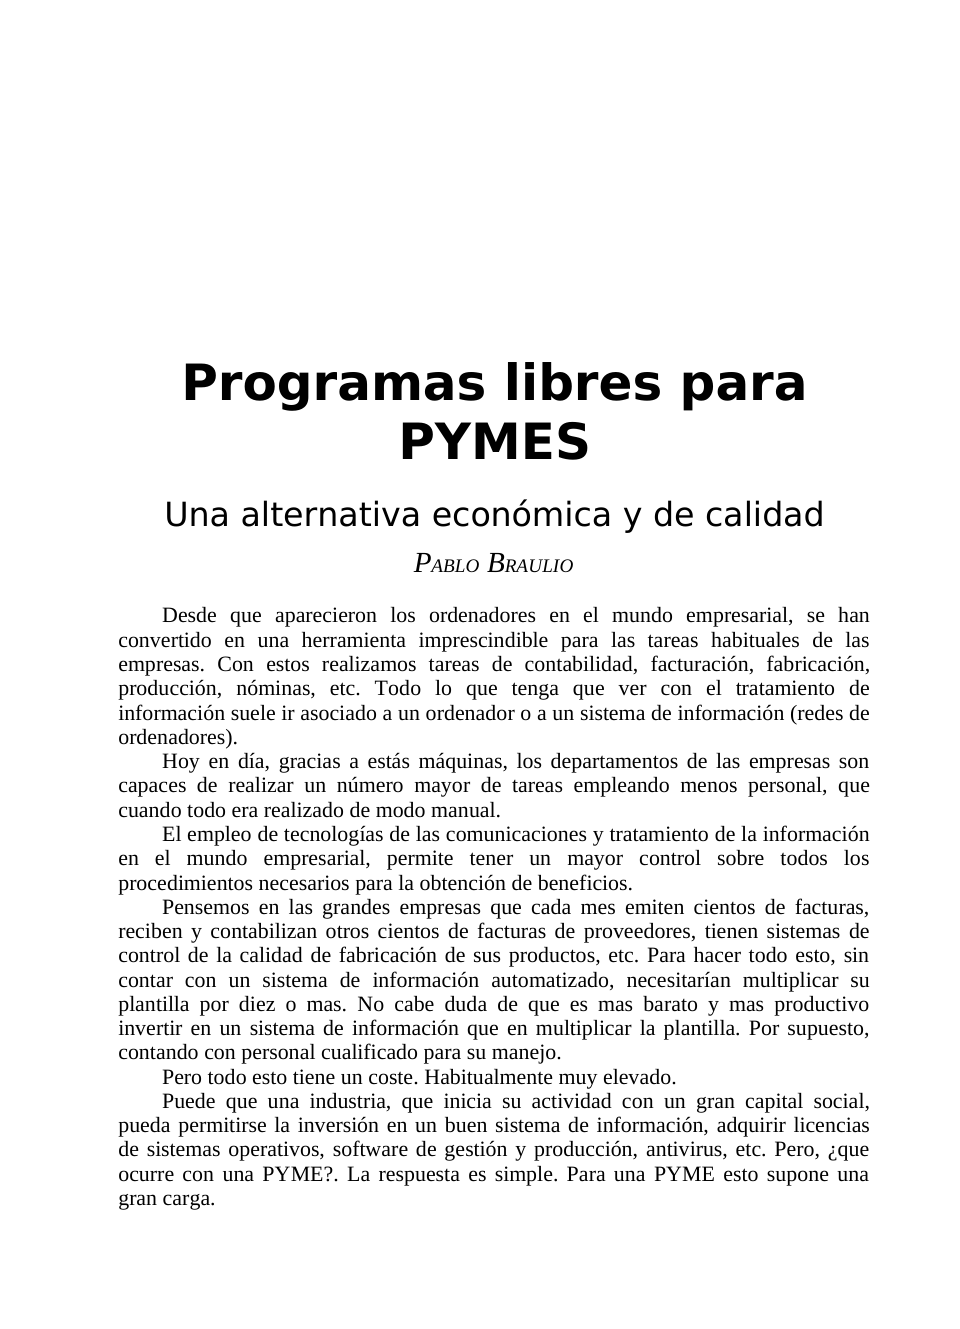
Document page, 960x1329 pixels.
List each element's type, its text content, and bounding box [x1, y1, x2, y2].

text El empleo de tecnologías de las comunicaciones y tratamiento de la información en el mundo empresarial, permite tener un mayor control sobre todos los procedimientos necesarios para la obtención de beneficios. [118, 822, 871, 895]
text Pablo Braulio [118, 547, 871, 579]
text Pero todo esto tiene un coste. Habitualmente muy elevado. [118, 1064, 871, 1089]
text Hoy en día, gracias a estás máquinas, los departamentos de las empresas son capaces de realizar un número mayor de tareas empleando menos personal, que cuando todo era realizado de modo manual. [118, 749, 871, 822]
text Pensemos en las grandes empresas que cada mes emiten cientos de facturas, reciben y contabilizan otros cientos de facturas de proveedores, tienen sistemas de control de la calidad de fabricación de sus productos, etc. Para hacer todo esto, sin contar con un sistema de información automatizado, necesitarían multiplicar su plantilla por diez o mas. No cabe duda de que es mas barato y mas productivo invertir en un sistema de información que en multiplicar la plantilla. Por supuesto, contando con personal cualificado para su manejo. [118, 895, 871, 1064]
text Desde que aparecieron los ordenadores en el mundo empresarial, se han convertido en una herramienta imprescindible para las tareas habituales de las empresas. Con estos realizamos tareas de contabilidad, facturación, fabricación, producción, nóminas, etc. Todo lo que tenga que ver con el tratamiento de información suele ir asociado a un ordenador o a un sistema de información (redes de ordenadores). [118, 603, 871, 749]
subtitle Una alternativa económica y de calidad [118, 496, 871, 534]
title Programas libres para PYMES [118, 354, 871, 471]
text Puede que una industria, que inicia su actividad con un gran capital social, pueda permitirse la inversión en un buen sistema de información, adquirir licencias de sistemas operativos, software de gestión y producción, antivirus, etc. Pero, ¿que ocurre con una PYME?. La respuesta es simple. Para una PYME esto supone una gran carga. [118, 1089, 871, 1210]
